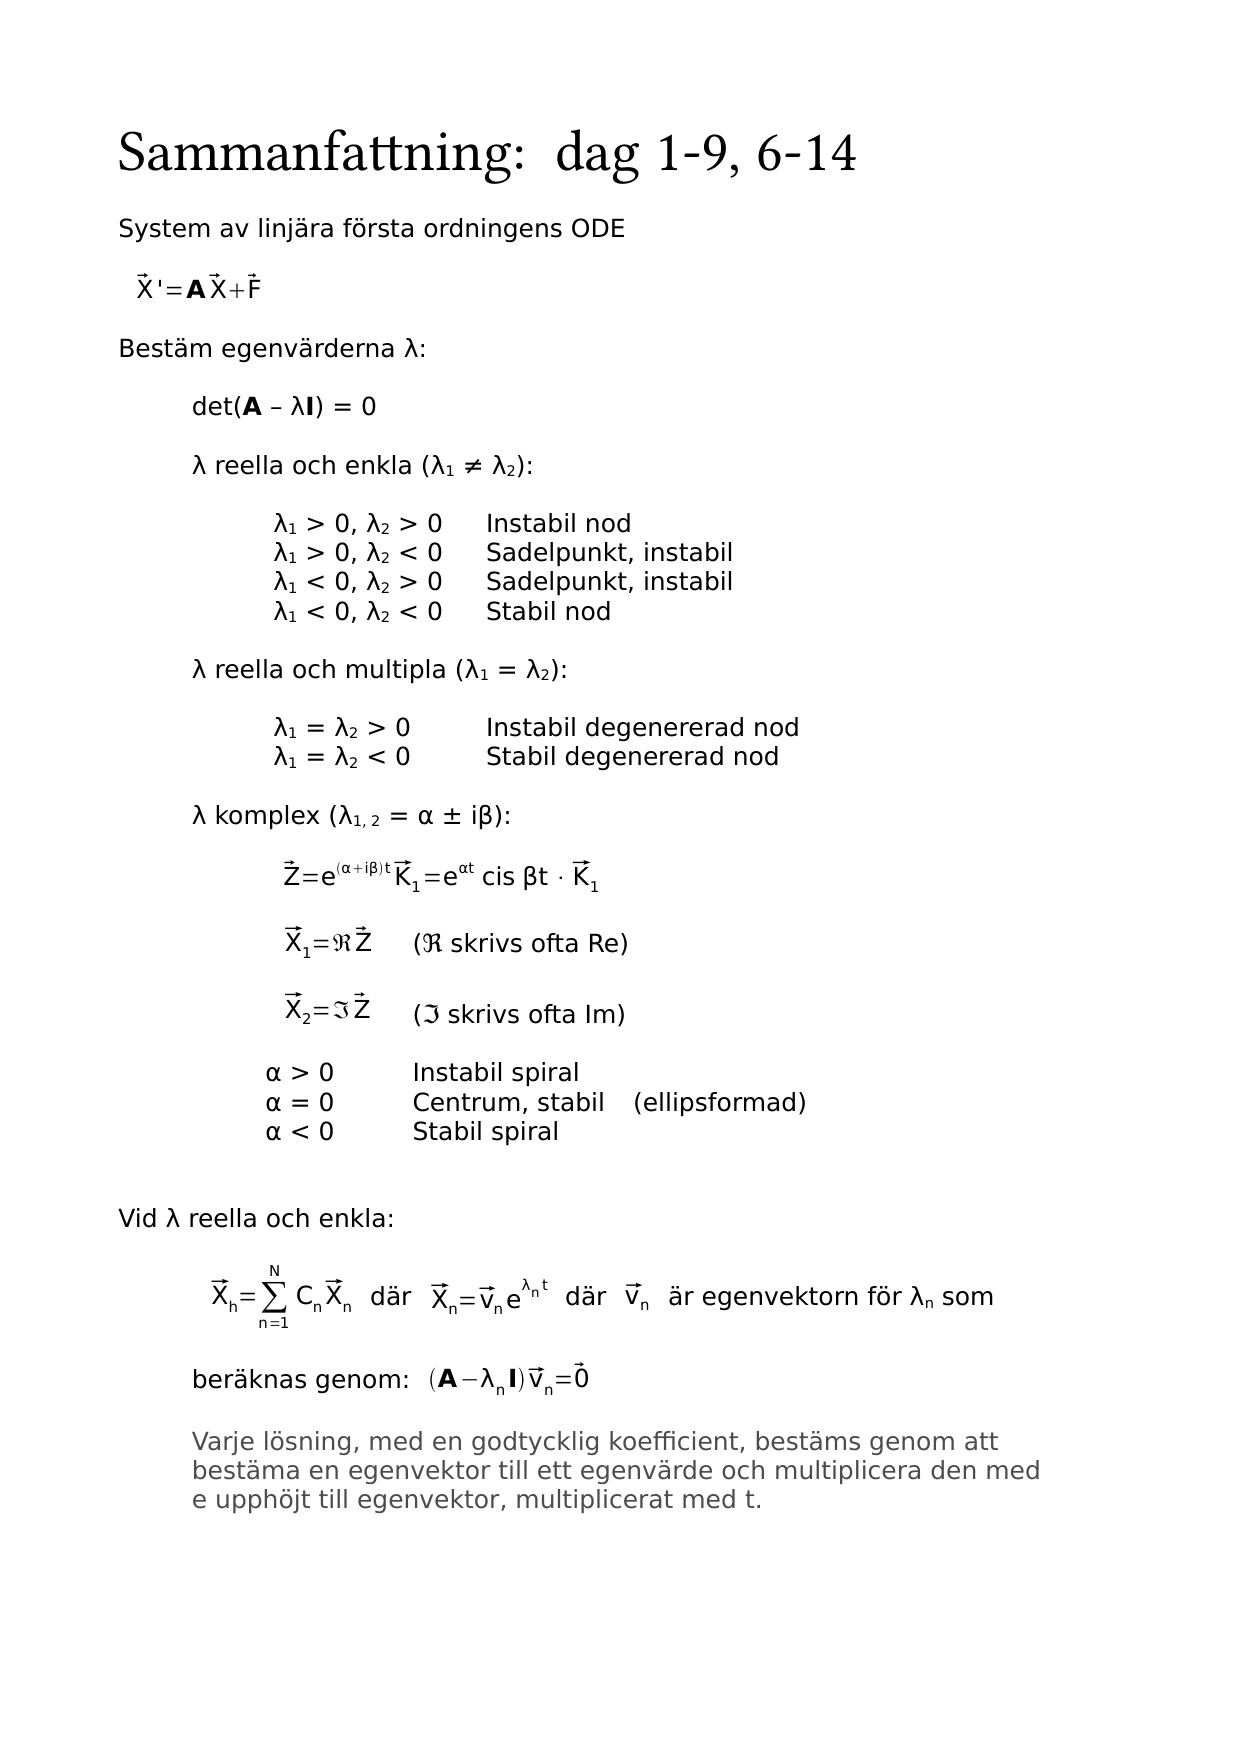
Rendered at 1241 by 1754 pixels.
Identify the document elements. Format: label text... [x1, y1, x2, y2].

text Varje lösning, med en godtycklig koefficient, bestäms genom att [118, 1427, 1122, 1457]
text λ reella och enkla (λ1 ≠ λ2): [118, 451, 1122, 480]
text beräknas genom: [118, 1361, 1122, 1398]
text (ℑ skrivs ofta Im) [118, 992, 1122, 1029]
text (ℜ skrivs ofta Re) [118, 925, 1122, 962]
text λ1 > 0, λ2 > 0 Instabil nod [118, 509, 1122, 538]
text System av linjära första ordningens ODE [118, 214, 1122, 243]
text Sammanfattning: dag 1-9, 6-14 [118, 118, 1122, 185]
text λ1 < 0, λ2 > 0 Sadelpunkt, instabil [118, 568, 1122, 597]
text λ1 > 0, λ2 < 0 Sadelpunkt, instabil [118, 538, 1122, 568]
text α = 0 Centrum, stabil (ellipsformad) [118, 1088, 1122, 1117]
text Vid λ reella och enkla: [118, 1204, 1122, 1233]
text λ1 < 0, λ2 < 0 Stabil nod [118, 597, 1122, 626]
text bestäma en egenvektor till ett egenvärde och multiplicera den med [118, 1457, 1122, 1486]
text α < 0 Stabil spiral [118, 1117, 1122, 1146]
text e upphöjt till egenvektor, multiplicerat med t. [118, 1486, 1122, 1515]
text λ komplex (λ1, 2 = α ± iβ): [118, 801, 1122, 830]
text det(A – λI) = 0 [118, 393, 1122, 422]
text α > 0 Instabil spiral [118, 1058, 1122, 1088]
text λ reella och multipla (λ1 = λ2): [118, 655, 1122, 684]
text λ1 = λ2 > 0 Instabil degenererad nod [118, 713, 1122, 743]
text Bestäm egenvärderna λ: [118, 334, 1122, 363]
text därdärär egenvektorn för λn som [118, 1263, 1122, 1332]
text λ1 = λ2 < 0 Stabil degenererad nod [118, 743, 1122, 772]
